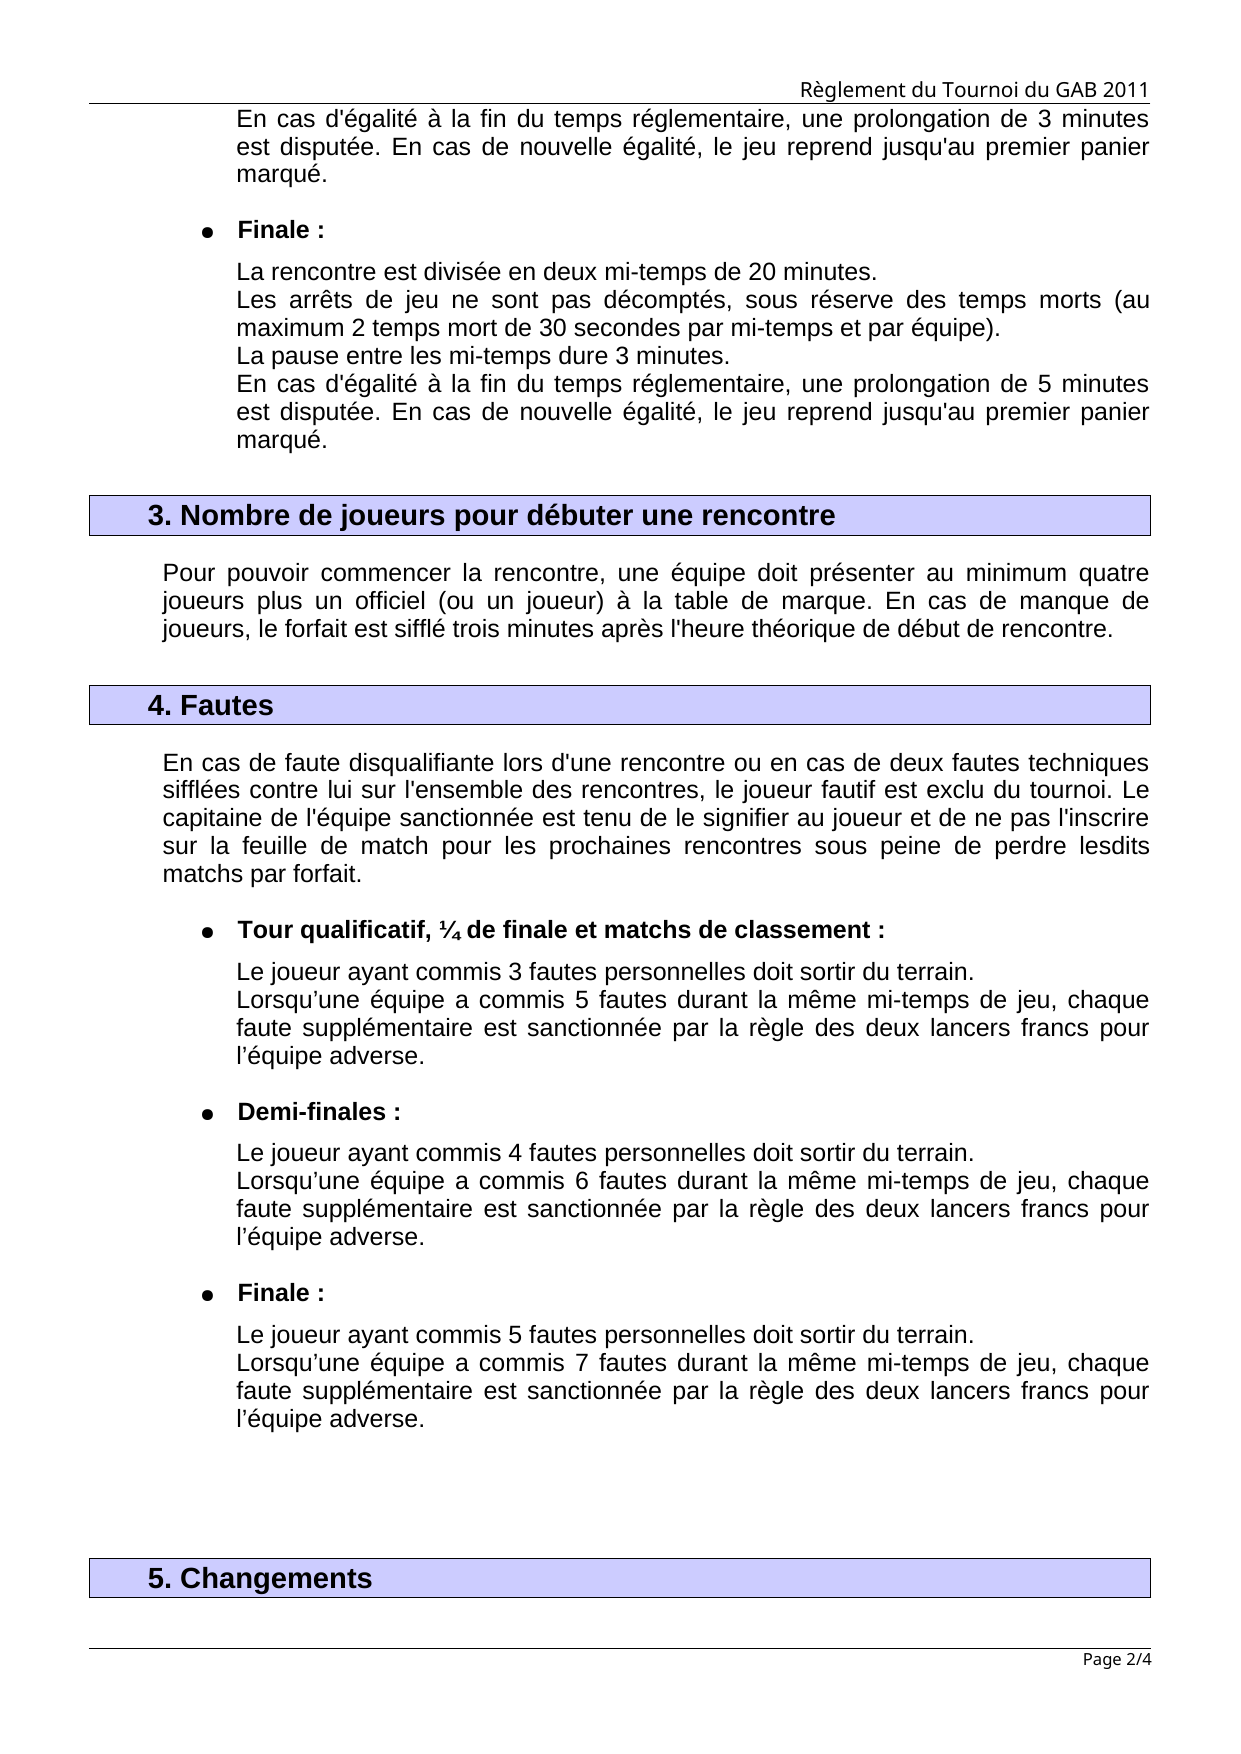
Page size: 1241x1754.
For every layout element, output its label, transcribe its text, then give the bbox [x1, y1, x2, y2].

text Lorsqu’une équipe a commis 7 fautes durant la même mi-temps de jeu, chaque faute supplémentaire est sanctionnée par la règle des deux lancers francs pour l’équipe adverse. [236, 1349, 1151, 1432]
text Pour pouvoir commencer la rencontre, une équipe doit présenter au minimum quatre joueurs plus un officiel (ou un joueur) à la table de marque. En cas de manque de joueurs, le forfait est sifflé trois minutes après l'heure théorique de début de rencontre. [162, 559, 1151, 643]
text Le joueur ayant commis 5 fautes personnelles doit sortir du terrain. [236, 1321, 1151, 1349]
text 5. Changements [90, 1559, 1150, 1597]
text 4. Fautes [90, 686, 1150, 724]
text En cas d'égalité à la fin du temps réglementaire, une prolongation de 3 minutes est disputée. En cas de nouvelle égalité, le jeu reprend jusqu'au premier panier marqué. [236, 104, 1151, 188]
text La pause entre les mi-temps dure 3 minutes. [236, 342, 1151, 370]
list Demi-finales : [200, 1097, 1151, 1125]
text En cas d'égalité à la fin du temps réglementaire, une prolongation de 5 minutes est disputée. En cas de nouvelle égalité, le jeu reprend jusqu'au premier panier marqué. [236, 370, 1151, 453]
list Finale : [200, 1279, 1151, 1307]
text 3. Nombre de joueurs pour débuter une rencontre [90, 496, 1150, 535]
text Lorsqu’une équipe a commis 6 fautes durant la même mi-temps de jeu, chaque faute supplémentaire est sanctionnée par la règle des deux lancers francs pour l’équipe adverse. [236, 1167, 1151, 1251]
text Le joueur ayant commis 3 fautes personnelles doit sortir du terrain. [236, 958, 1151, 986]
text La rencontre est divisée en deux mi-temps de 20 minutes. [236, 258, 1151, 286]
list Tour qualificatif, ¼ de finale et matchs de classement : [200, 916, 1151, 944]
text En cas de faute disqualifiante lors d'une rencontre ou en cas de deux fautes techniques sifflées contre lui sur l'ensemble des rencontres, le joueur fautif est exclu du tournoi. Le capitaine de l'équipe sanctionnée est tenu de le signifier au joueur et de ne pas l'inscrire sur la feuille de match pour les prochaines rencontres sous peine de perdre lesdits matchs par forfait. [162, 748, 1151, 888]
text Les arrêts de jeu ne sont pas décomptés, sous réserve des temps morts (au maximum 2 temps mort de 30 secondes par mi-temps et par équipe). [236, 286, 1151, 342]
text Lorsqu’une équipe a commis 5 fautes durant la même mi-temps de jeu, chaque faute supplémentaire est sanctionnée par la règle des deux lancers francs pour l’équipe adverse. [236, 986, 1151, 1069]
list Finale : [200, 216, 1151, 244]
text Le joueur ayant commis 4 fautes personnelles doit sortir du terrain. [236, 1139, 1151, 1167]
